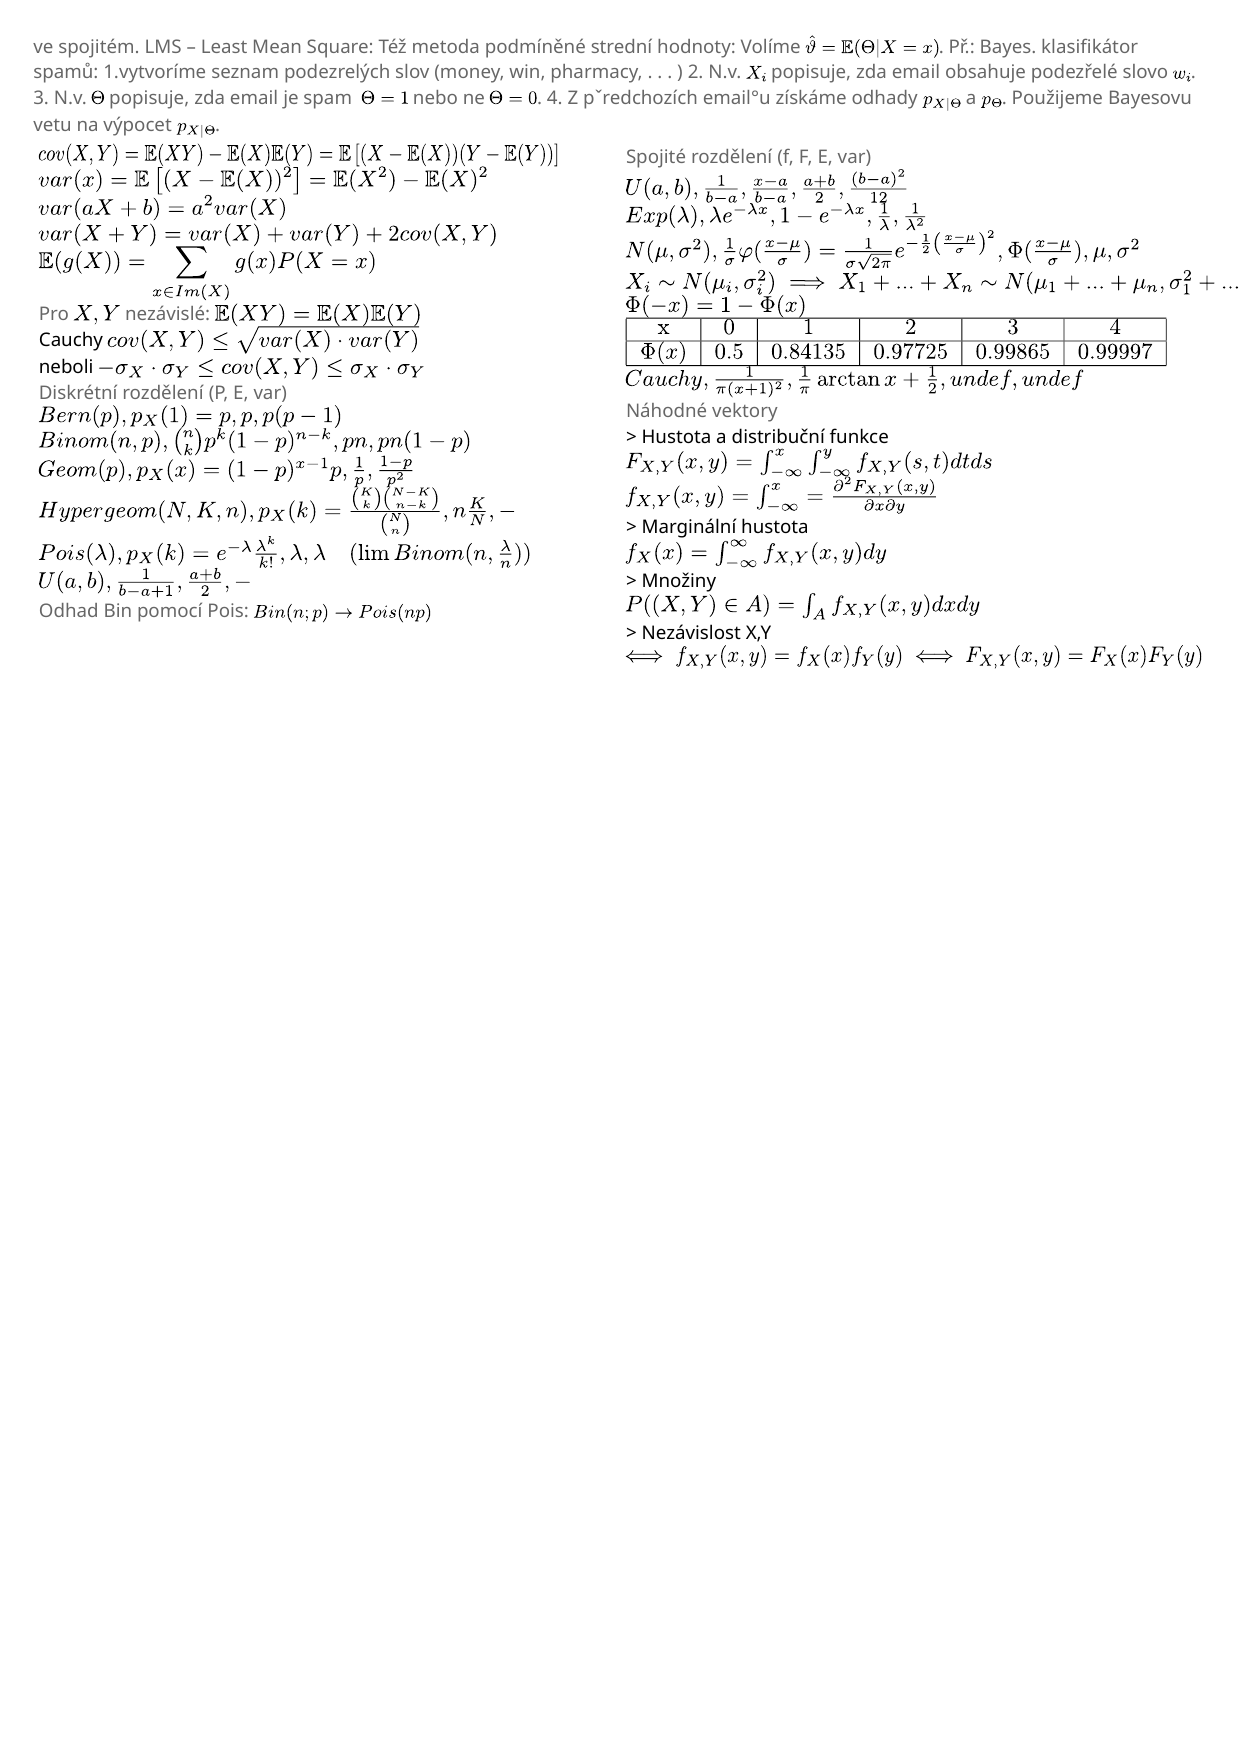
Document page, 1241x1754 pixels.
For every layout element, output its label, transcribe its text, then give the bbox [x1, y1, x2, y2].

table_header Pro nezávislé: Cauchy neboli Diskrétní rozdělení (P, E, var) Odhad Bin pomocí Pois: [33, 138, 620, 674]
text ve spojitém. LMS – Least Mean Square: Též metoda podmíněné strední hodnoty: Volíme . Př.: Bayes. klasifikátor spamů: 1.vytvoríme seznam podezrelých slov (money, win, pharmacy, . . . ) 2. N.v. popisuje, zda email obsahuje podezřelé slovo . 3. N.v. popisuje, zda email je spam nebo ne . 4. Z pˇredchozích email°u získáme odhady a . Použijeme Bayesovu vetu na výpocet . [33, 33, 1207, 138]
table_header Spojité rozdělení (f, F, E, var) Náhodné vektory > Hustota a distribuční funkce > Marginální hustota > Množiny > Nezávislost X,Y [620, 138, 1207, 674]
